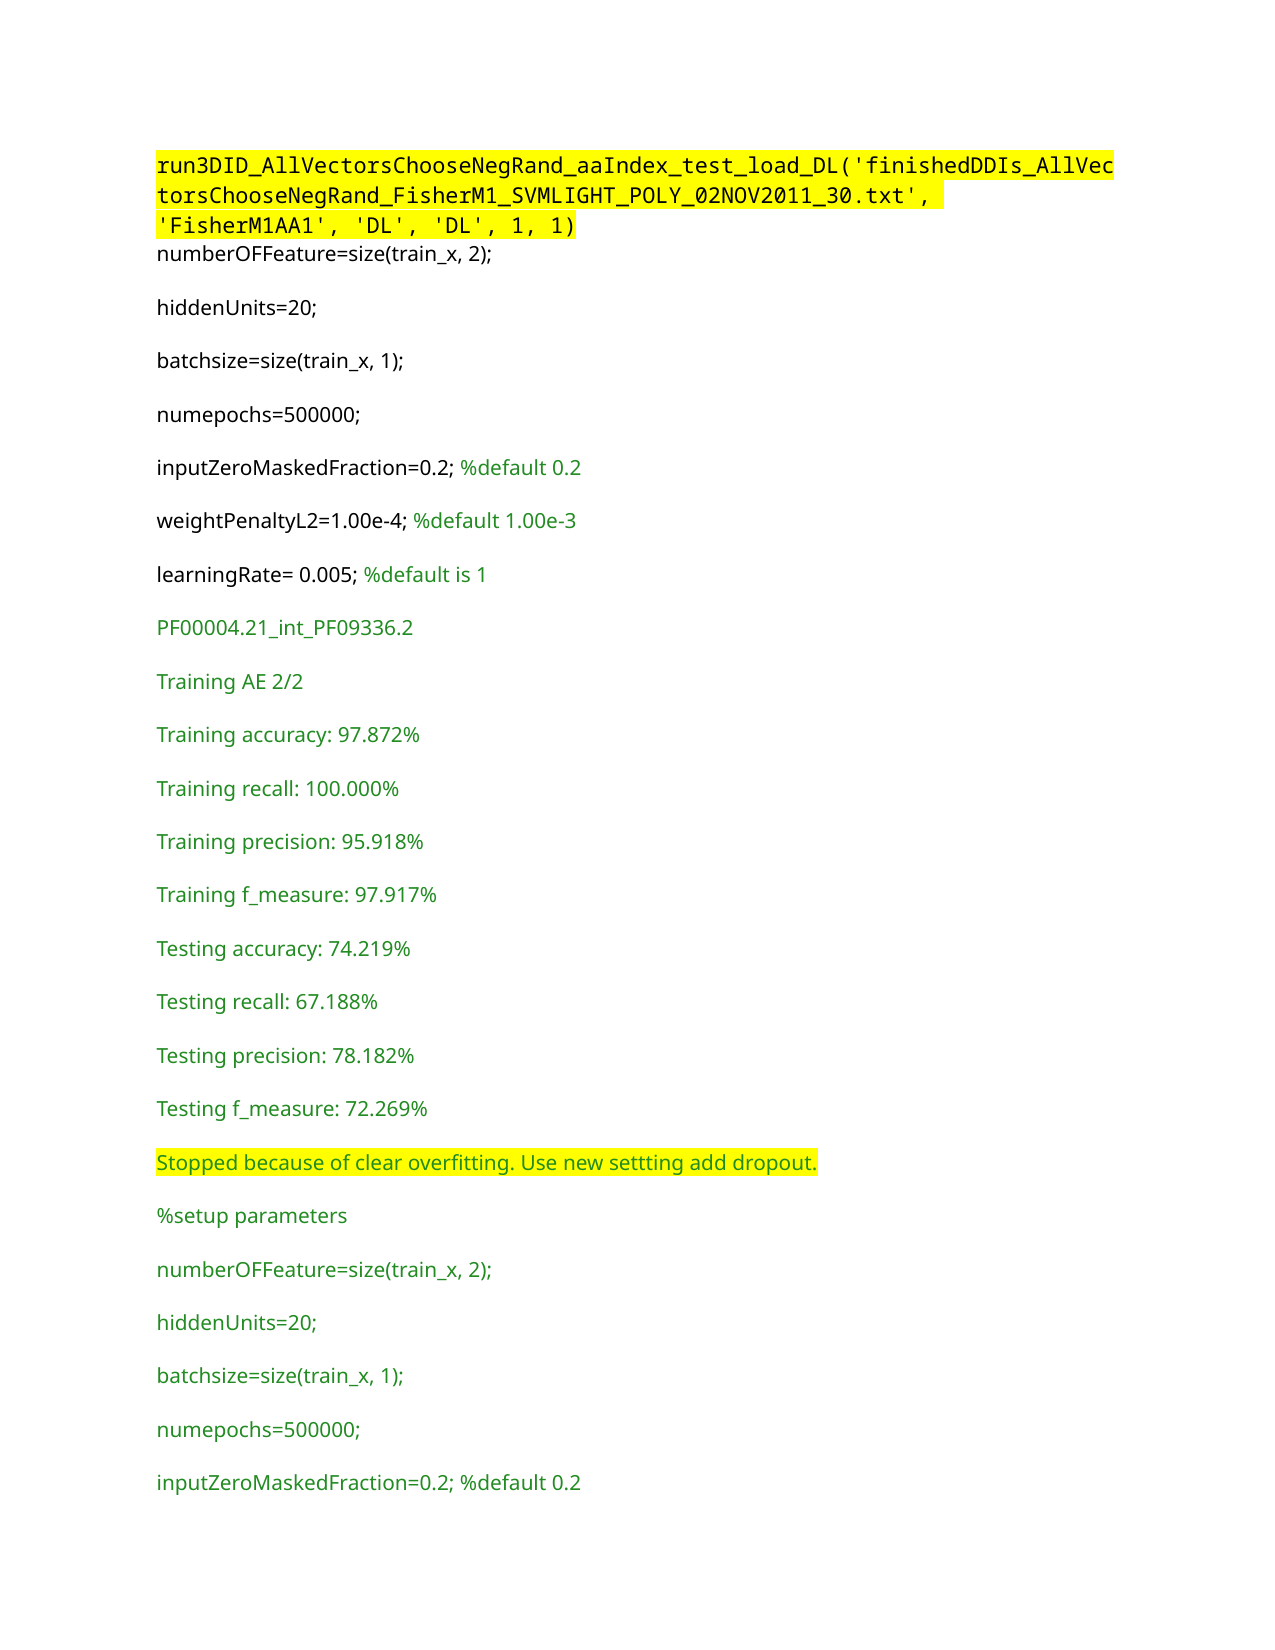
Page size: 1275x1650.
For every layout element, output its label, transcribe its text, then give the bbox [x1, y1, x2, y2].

text Testing recall: 67.188% [156, 987, 1118, 1016]
text %setup parameters [156, 1201, 1118, 1230]
text Testing f_measure: 72.269% [156, 1094, 1118, 1123]
text hiddenUnits=20; [156, 1308, 1118, 1337]
text batchsize=size(train_x, 1); [156, 346, 1118, 375]
text numberOFFeature=size(train_x, 2); [156, 239, 1118, 268]
text numepochs=500000; [156, 1415, 1118, 1443]
text inputZeroMaskedFraction=0.2; %default 0.2 [156, 453, 1118, 482]
text numepochs=500000; [156, 400, 1118, 428]
text weightPenaltyL2=1.00e-4; %default 1.00e-3 [156, 507, 1118, 535]
text Training f_measure: 97.917% [156, 881, 1118, 909]
text Stopped because of clear overfitting. Use new settting add dropout. [156, 1148, 1118, 1176]
text numberOFFeature=size(train_x, 2); [156, 1255, 1118, 1283]
text PF00004.21_int_PF09336.2 [156, 613, 1118, 642]
text batchsize=size(train_x, 1); [156, 1362, 1118, 1390]
text Testing precision: 78.182% [156, 1041, 1118, 1069]
text Training precision: 95.918% [156, 827, 1118, 856]
text learningRate= 0.005; %default is 1 [156, 560, 1118, 588]
text run3DID_AllVectorsChooseNegRand_aaIndex_test_load_DL('finishedDDIs_AllVectorsChooseNegRand_FisherM1_SVMLIGHT_POLY_02NOV2011_30.txt', 'FisherM1AA1', 'DL', 'DL', 1, 1) [156, 150, 1118, 239]
text Training accuracy: 97.872% [156, 720, 1118, 749]
text hiddenUnits=20; [156, 293, 1118, 321]
text Training recall: 100.000% [156, 774, 1118, 802]
text inputZeroMaskedFraction=0.2; %default 0.2 [156, 1468, 1118, 1497]
text Testing accuracy: 74.219% [156, 934, 1118, 962]
text Training AE 2/2 [156, 667, 1118, 695]
